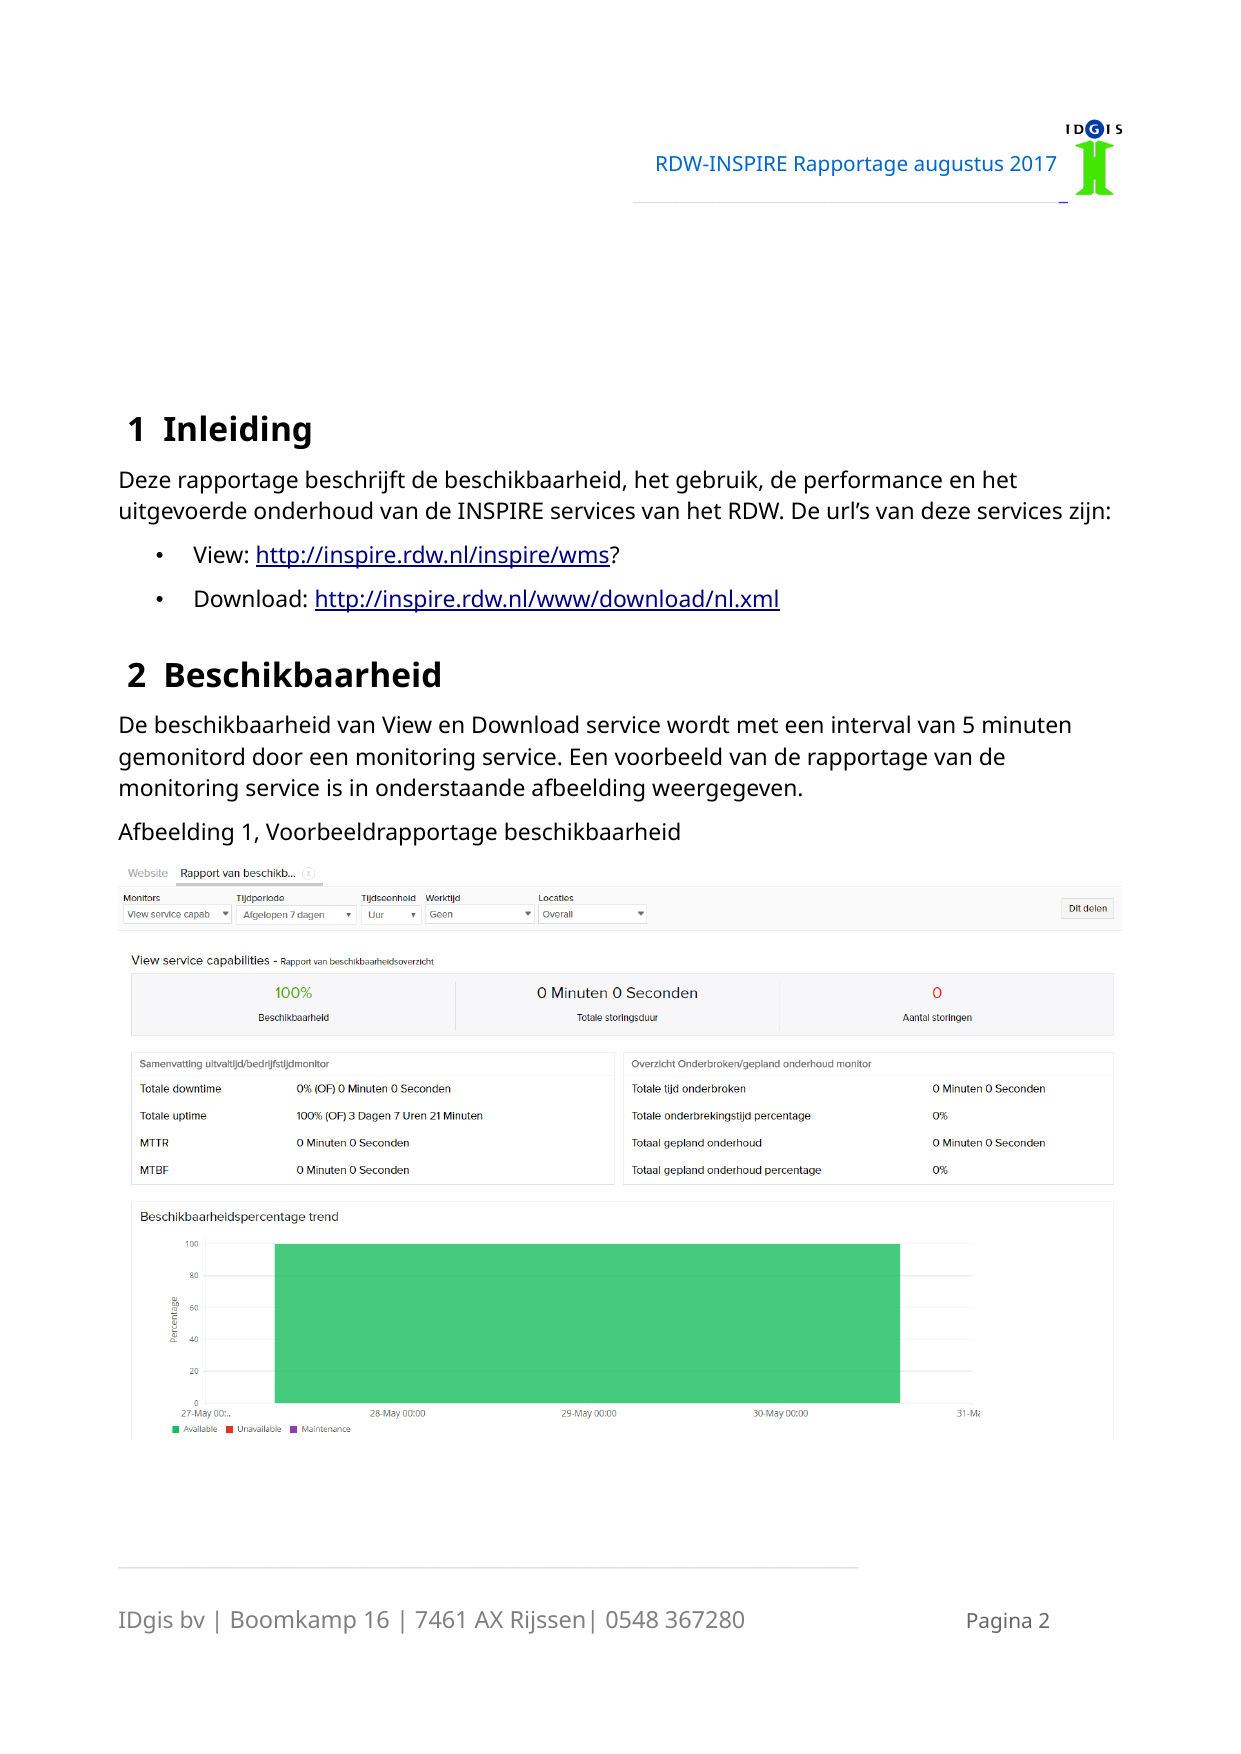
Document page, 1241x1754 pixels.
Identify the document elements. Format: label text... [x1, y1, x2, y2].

subtitle Inleiding [118, 406, 1122, 451]
list View: http://inspire.rdw.nl/inspire/wms? [156, 539, 1122, 570]
text Deze rapportage beschrijft de beschikbaarheid, het gebruik, de performance en het uitgevoerde onderhoud van de INSPIRE services van het RDW. De url’s van deze services zijn: [118, 464, 1122, 526]
list Download: http://inspire.rdw.nl/www/download/nl.xml [156, 582, 1122, 614]
picture [1065, 119, 1123, 195]
picture [118, 859, 1123, 1440]
text De beschikbaarheid van View en Download service wordt met een interval van 5 minuten gemonitord door een monitoring service. Een voorbeeld van de rapportage van de monitoring service is in onderstaande afbeelding weergegeven. [118, 709, 1122, 803]
subtitle Beschikbaarheid [118, 651, 1122, 697]
text Afbeelding 1, Voorbeeldrapportage beschikbaarheid [118, 816, 1122, 847]
